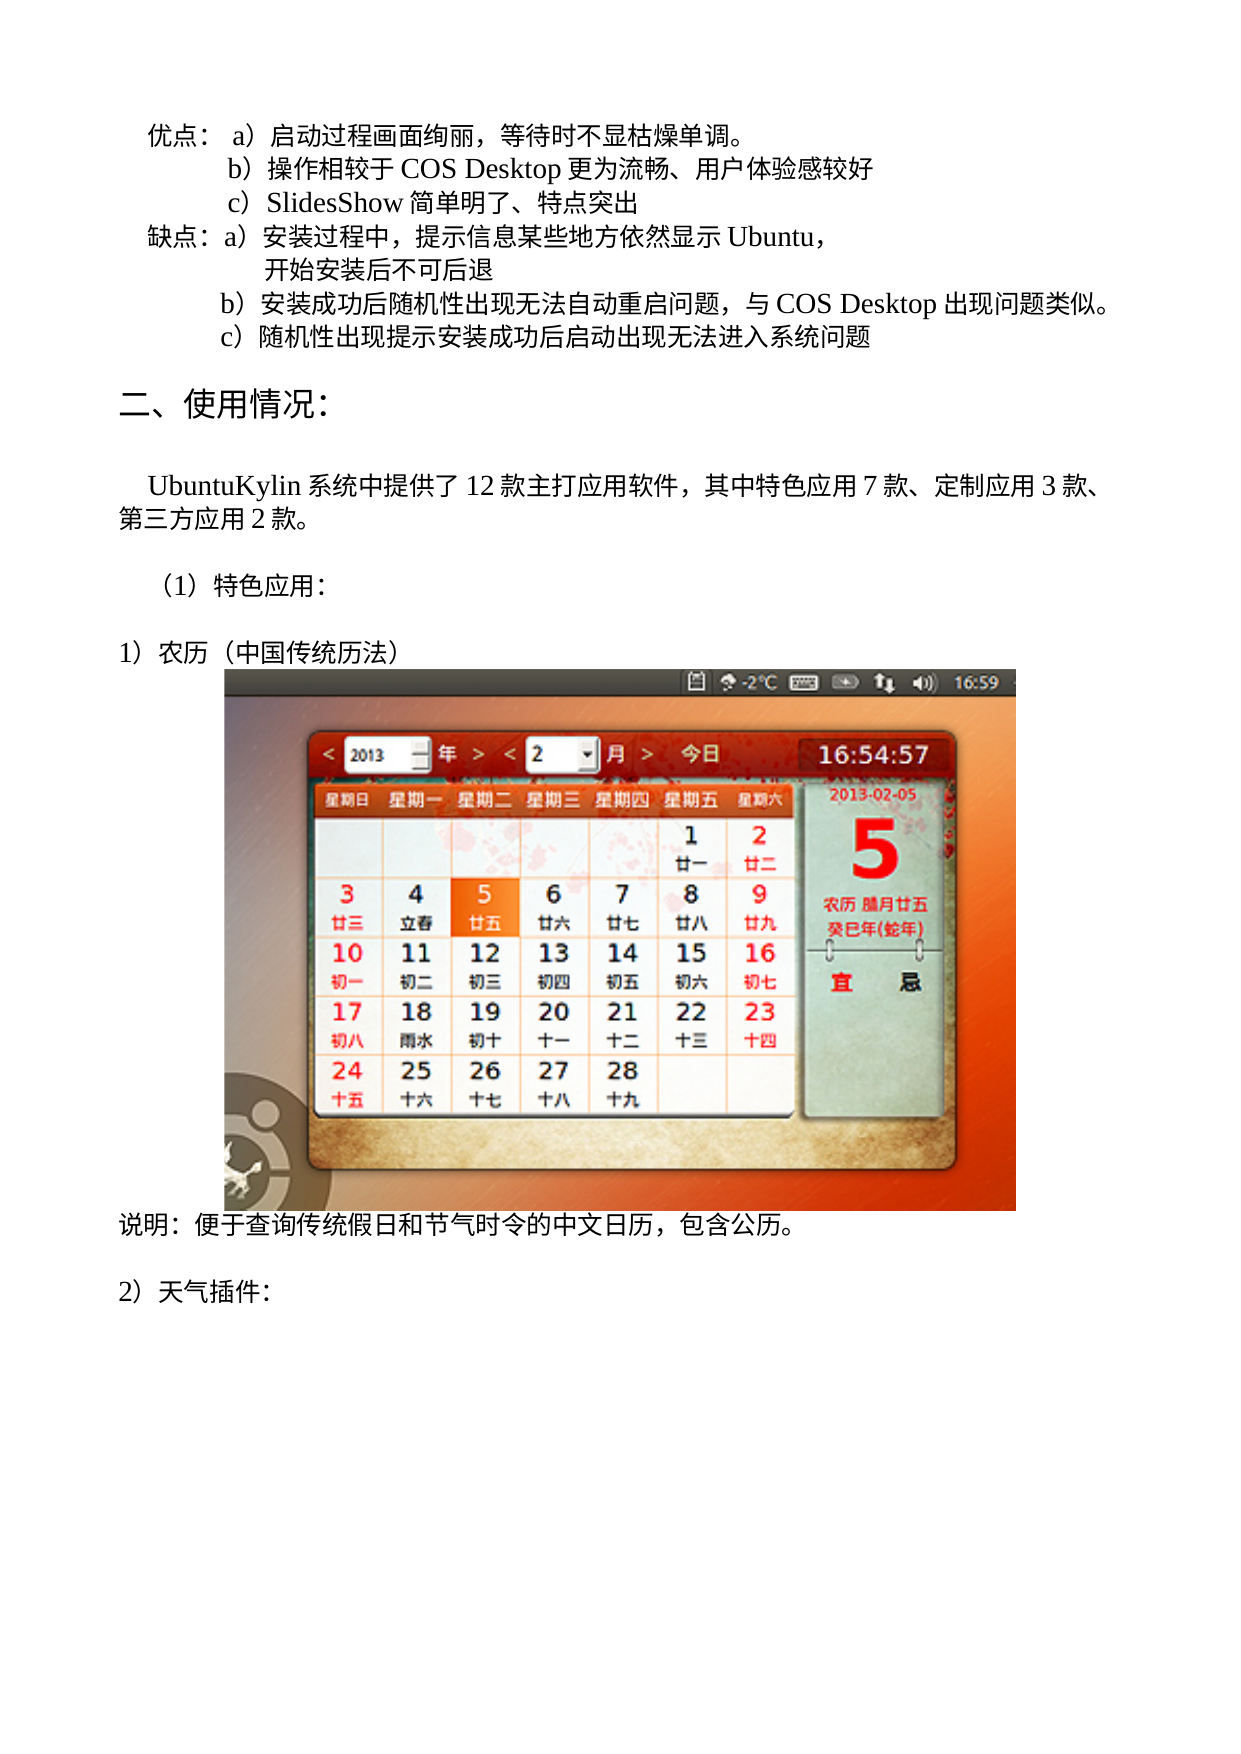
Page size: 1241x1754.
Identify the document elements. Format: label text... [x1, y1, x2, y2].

text c）随机性出现提示安装成功后启动出现无法进入系统问题 [118, 319, 1122, 353]
text b）操作相较于COS Desktop更为流畅、用户体验感较好 [118, 152, 1122, 185]
text 缺点：a）安装过程中，提示信息某些地方依然显示Ubuntu， [118, 219, 1122, 252]
text c）SlidesShow简单明了、特点突出 [118, 185, 1122, 219]
text 说明：便于查询传统假日和节气时令的中文日历，包含公历。 [118, 1211, 1122, 1240]
text 优点： a）启动过程画面绚丽，等待时不显枯燥单调。 [118, 118, 1122, 152]
text UbuntuKylin系统中提供了12款主打应用软件，其中特色应用7款、定制应用3款、第三方应用2款。 [118, 468, 1122, 535]
text 二、使用情况： [118, 386, 1122, 425]
text 开始安装后不可后退 [118, 252, 1122, 286]
text b）安装成功后随机性出现无法自动重启问题，与COS Desktop出现问题类似。 [118, 286, 1122, 319]
picture [224, 669, 1016, 1211]
text 1）农历（中国传统历法） [118, 636, 1122, 669]
text 2）天气插件： [118, 1274, 1122, 1307]
text （1）特色应用： [118, 568, 1122, 602]
